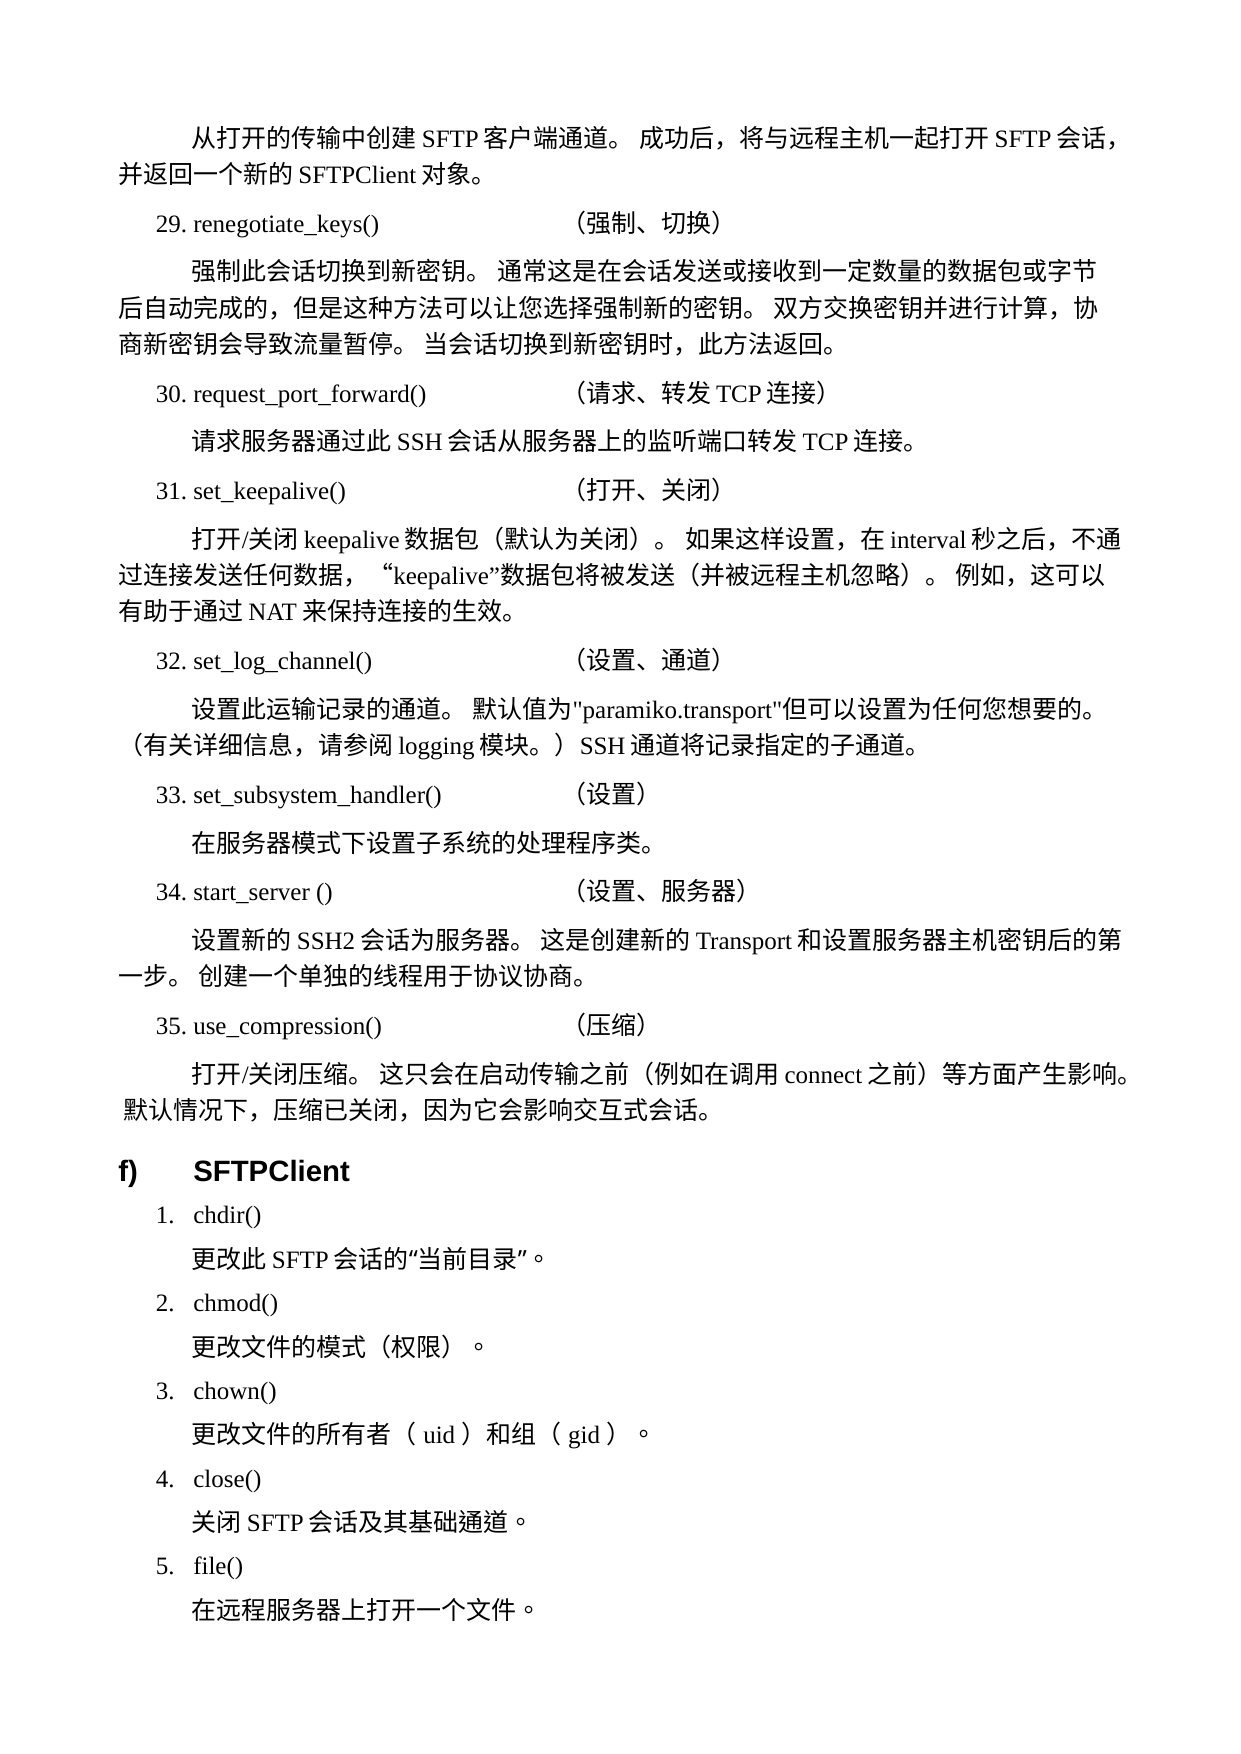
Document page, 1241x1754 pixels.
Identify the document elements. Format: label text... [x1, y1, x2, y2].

text 关闭SFTP会话及其基础通道。 [118, 1505, 1122, 1539]
list file() [156, 1551, 1122, 1580]
text 更改文件的模式（权限）。 [118, 1329, 1122, 1363]
text 打开/关闭压缩。 这只会在启动传输之前（例如在调用connect之前）等方面产生影响。 默认情况下，压缩已关闭，因为它会影响交互式会话。 [118, 1054, 1122, 1127]
list set_keepalive() （打开、关闭） [156, 471, 1122, 507]
text 更改此SFTP会话的“当前目录”。 [118, 1241, 1122, 1276]
text 在服务器模式下设置子系统的处理程序类。 [118, 823, 1122, 859]
text 在远程服务器上打开一个文件。 [118, 1593, 1122, 1627]
list chown() [156, 1376, 1122, 1404]
list start_server () （设置、服务器） [156, 872, 1122, 908]
list set_subsystem_handler() （设置） [156, 774, 1122, 811]
list chdir() [156, 1200, 1122, 1229]
list request_port_forward() （请求、转发TCP连接） [156, 373, 1122, 409]
text 设置新的SSH2会话为服务器。 这是创建新的Transport和设置服务器主机密钥后的第一步。 创建一个单独的线程用于协议协商。 [118, 921, 1122, 993]
text 打开/关闭keepalive数据包（默认为关闭）。 如果这样设置，在interval秒之后，不通过连接发送任何数据，“keepalive”数据包将被发送（并被远程主机忽略）。 例如，这可以有助于通过NAT来保持连接的生效。 [118, 519, 1122, 628]
text 从打开的传输中创建SFTP客户端通道。 成功后，将与远程主机一起打开SFTP会话，并返回一个新的SFTPClient对象。 [118, 118, 1122, 191]
list renegotiate_keys() （强制、切换） [156, 203, 1122, 239]
list set_log_channel() （设置、通道） [156, 641, 1122, 677]
text 请求服务器通过此SSH会话从服务器上的监听端口转发TCP连接。 [118, 422, 1122, 458]
text 更改文件的所有者（ uid ）和组（ gid ）。 [118, 1417, 1122, 1451]
list chmod() [156, 1288, 1122, 1317]
subtitle SFTPClient [118, 1154, 1122, 1188]
list close() [156, 1464, 1122, 1492]
list use_compression() （压缩） [156, 1006, 1122, 1042]
text 设置此运输记录的通道。 默认值为"paramiko.transport"但可以设置为任何您想要的。 （有关详细信息，请参阅logging模块。）SSH通道将记录指定的子通道。 [118, 689, 1122, 762]
text 强制此会话切换到新密钥。 通常这是在会话发送或接收到一定数量的数据包或字节后自动完成的，但是这种方法可以让您选择强制新的密钥。 双方交换密钥并进行计算，协商新密钥会导致流量暂停。 当会话切换到新密钥时，此方法返回。 [118, 252, 1122, 361]
